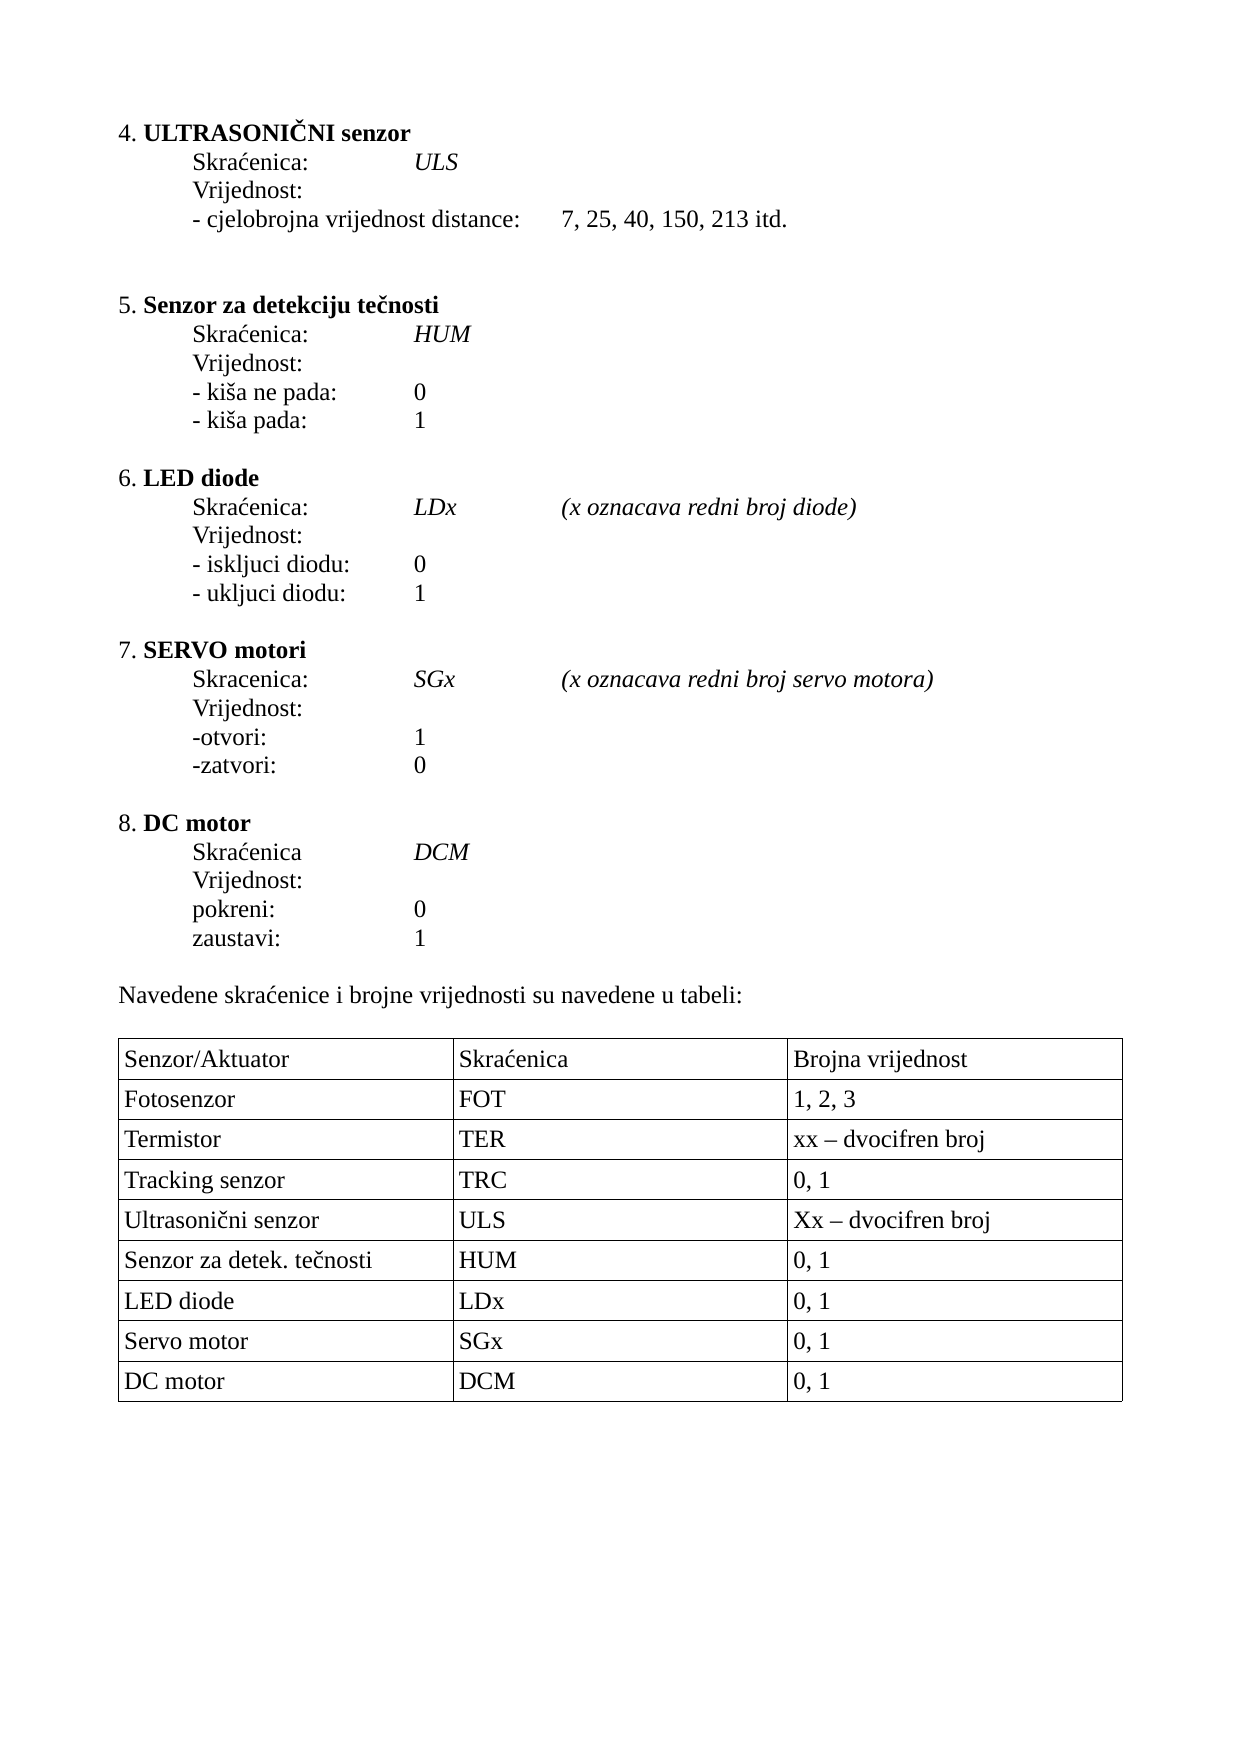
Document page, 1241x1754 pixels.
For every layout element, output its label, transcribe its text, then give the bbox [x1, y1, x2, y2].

table_cell TER [454, 1120, 787, 1159]
text Vrijednost: [118, 866, 1122, 894]
text - kiša ne pada: 0 [118, 377, 1122, 406]
text Vrijednost: [118, 521, 1122, 549]
table_header Senzor/Aktuator [119, 1039, 453, 1078]
text 8. DC motor [118, 808, 1122, 837]
text -zatvori: 0 [118, 751, 1122, 779]
table_cell 0, 1 [788, 1281, 1122, 1320]
table_cell HUM [454, 1241, 787, 1280]
text Skraćenica: HUM [118, 319, 1122, 348]
text - iskljuci diodu: 0 [118, 549, 1122, 578]
table_cell FOT [454, 1080, 787, 1119]
table_cell xx – dvocifren broj [788, 1120, 1122, 1159]
table_cell Tracking senzor [119, 1160, 453, 1199]
text Skraćenica: LDx (x oznacava redni broj diode) [118, 492, 1122, 521]
table_header Skraćenica [454, 1039, 787, 1078]
text 5. Senzor za detekciju tečnosti [118, 291, 1122, 319]
text 4. ULTRASONIČNI senzor [118, 118, 1122, 147]
table_cell Xx – dvocifren broj [788, 1200, 1122, 1240]
text - ukljuci diodu: 1 [118, 578, 1122, 607]
table_cell DCM [454, 1362, 787, 1401]
table_cell 0, 1 [788, 1160, 1122, 1199]
table_cell DC motor [119, 1362, 453, 1401]
table_cell Termistor [119, 1120, 453, 1159]
text Skraćenica DCM [118, 837, 1122, 866]
text Navedene skraćenice i brojne vrijednosti su navedene u tabeli: [118, 981, 1122, 1009]
table_cell Fotosenzor [119, 1080, 453, 1119]
text 6. LED diode [118, 463, 1122, 492]
text Skraćenica: ULS [118, 147, 1122, 176]
table_cell SGx [454, 1321, 787, 1361]
text Skracenica: SGx (x oznacava redni broj servo motora) [118, 664, 1122, 693]
table_cell 0, 1 [788, 1321, 1122, 1361]
text - kiša pada: 1 [118, 406, 1122, 434]
table_header Brojna vrijednost [788, 1039, 1122, 1078]
text Vrijednost: [118, 693, 1122, 722]
table_cell ULS [454, 1200, 787, 1240]
table_cell LDx [454, 1281, 787, 1320]
table_cell 0, 1 [788, 1362, 1122, 1401]
text - cjelobrojna vrijednost distance: 7, 25, 40, 150, 213 itd. [118, 204, 1122, 233]
text Vrijednost: [118, 348, 1122, 377]
text zaustavi: 1 [118, 923, 1122, 952]
text Vrijednost: [118, 176, 1122, 204]
table_cell 0, 1 [788, 1241, 1122, 1280]
table_cell Servo motor [119, 1321, 453, 1361]
text 7. SERVO motori [118, 636, 1122, 664]
text pokreni: 0 [118, 894, 1122, 923]
text -otvori: 1 [118, 722, 1122, 751]
table_cell LED diode [119, 1281, 453, 1320]
table_cell Ultrasonični senzor [119, 1200, 453, 1240]
table_cell Senzor za detek. tečnosti [119, 1241, 453, 1280]
table_cell 1, 2, 3 [788, 1080, 1122, 1119]
table_cell TRC [454, 1160, 787, 1199]
